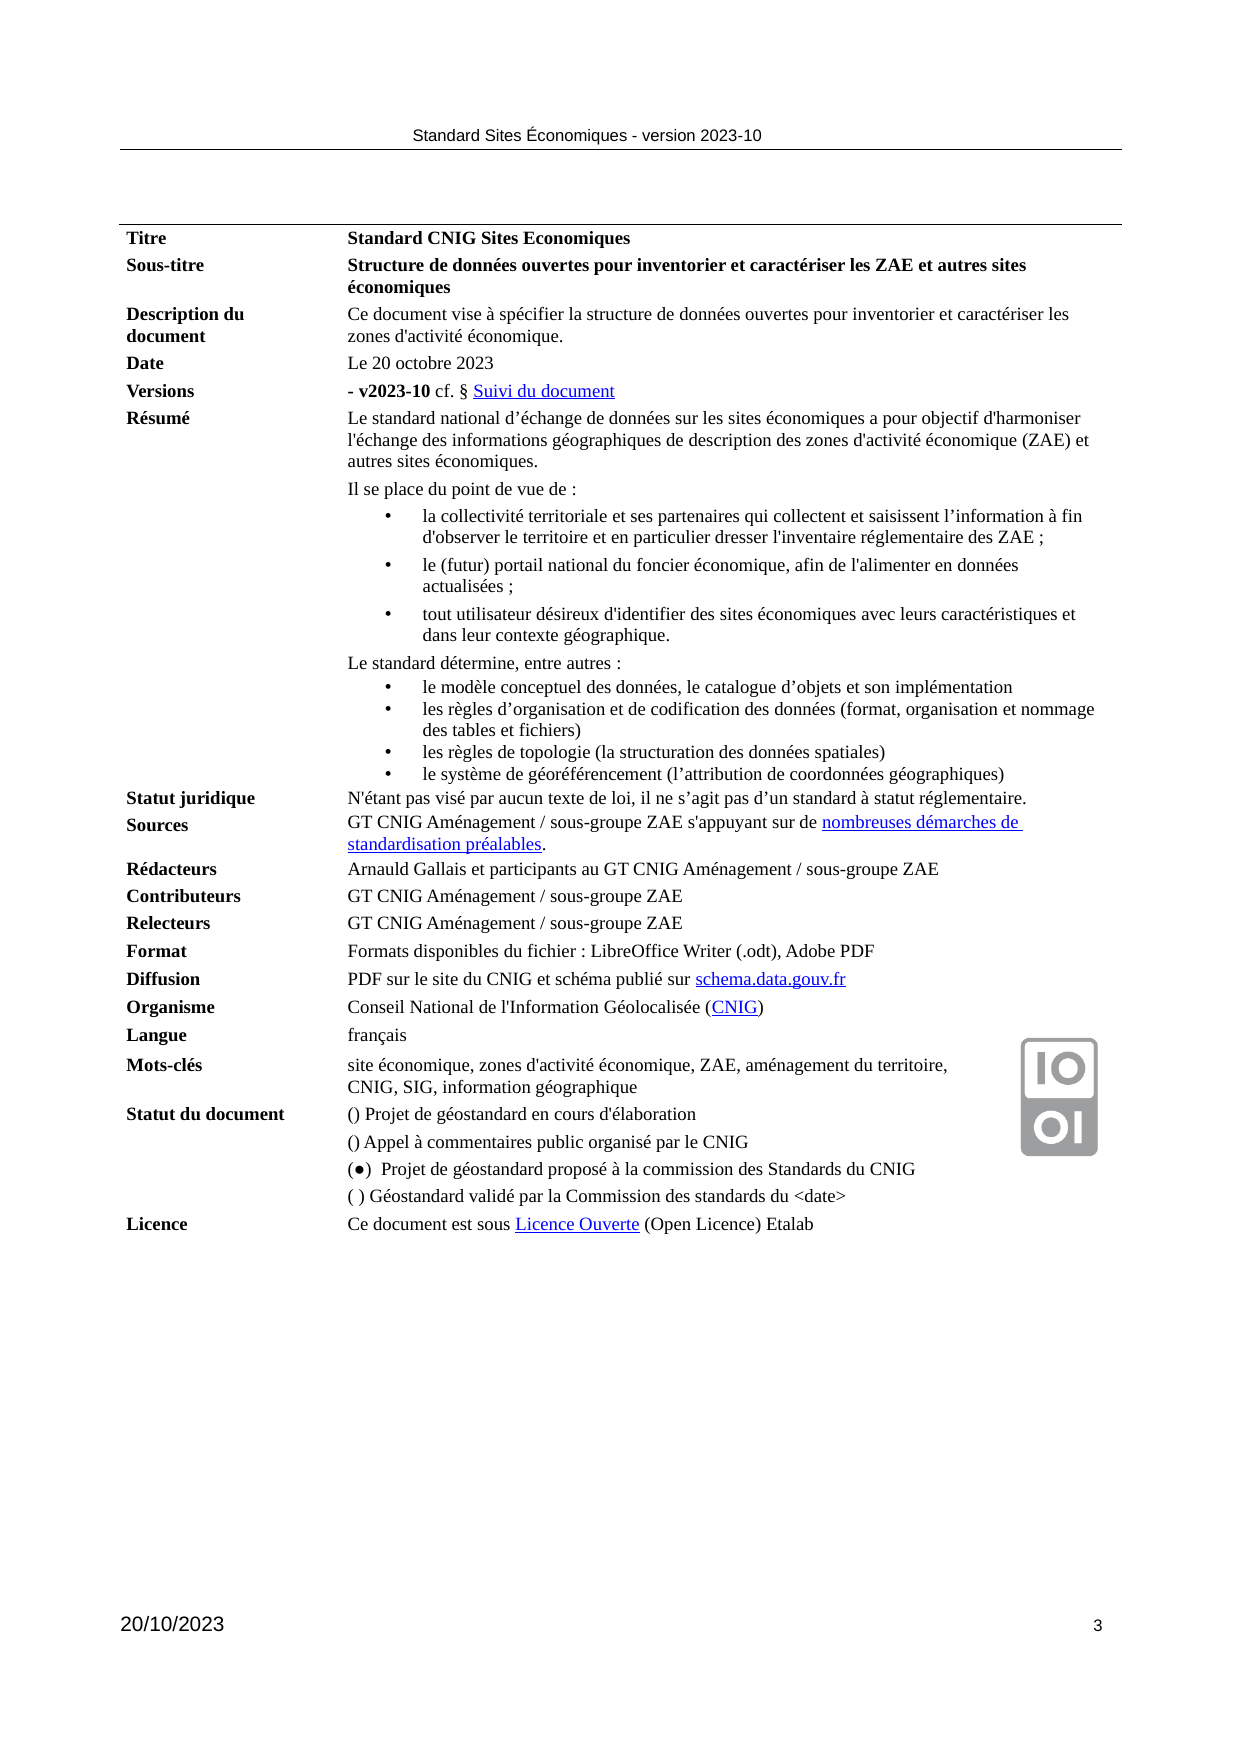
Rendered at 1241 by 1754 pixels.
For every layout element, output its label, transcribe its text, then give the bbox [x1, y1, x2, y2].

table_cell Diffusion [119, 965, 340, 993]
table_cell site économique, zones d'activité économique, ZAE, aménagement du territoire, CNIG, SIG, information géographique [340, 1051, 992, 1100]
table_cell Date [119, 349, 340, 377]
table_cell Sources [119, 811, 340, 854]
table_cell Ce document vise à spécifier la structure de données ouvertes pour inventorier et caractériser les zones d'activité économique. [340, 300, 1122, 349]
table_cell [993, 993, 1122, 1237]
table_cell Mots-clés [119, 1051, 340, 1100]
table_cell Le 20 octobre 2023 [340, 349, 1122, 377]
table_header Standard CNIG Sites Economiques [340, 225, 1122, 251]
table_cell N'étant pas visé par aucun texte de loi, il ne s’agit pas d’un standard à statut réglementaire. [340, 784, 1122, 811]
table_cell français [340, 1021, 992, 1051]
table_cell Structure de données ouvertes pour inventorier et caractériser les ZAE et autres sites économiques [340, 251, 1122, 300]
table_cell Statut du document [119, 1100, 340, 1210]
table_cell Rédacteurs [119, 855, 340, 882]
table_cell Relecteurs [119, 909, 340, 937]
table_header Titre [119, 225, 340, 251]
table_cell Versions [119, 377, 340, 404]
table_cell Format [119, 937, 340, 964]
table_cell Le standard national d’échange de données sur les sites économiques a pour objectif d'harmoniser l'échange des informations géographiques de description des zones d'activité économique (ZAE) et autres sites économiques. Il se place du point de vue de : la collectivité territoriale et ses partenaires qui collectent et saisissent l’information à fin d'observer le territoire et en particulier dresser l'inventaire réglementaire des ZAE ; le (futur) portail national du foncier économique, afin de l'alimenter en données actualisées ; tout utilisateur désireux d'identifier des sites économiques avec leurs caractéristiques et dans leur contexte géographique. Le standard détermine, entre autres : le modèle conceptuel des données, le catalogue d’objets et son implémentation les règles d’organisation et de codification des données (format, organisation et nommage des tables et fichiers) les règles de topologie (la structuration des données spatiales) le système de géoréférencement (l’attribution de coordonnées géographiques) [340, 404, 1122, 784]
table_cell Langue [119, 1021, 340, 1051]
table_cell GT CNIG Aménagement / sous-groupe ZAE [340, 909, 1122, 937]
table_cell Arnauld Gallais et participants au GT CNIG Aménagement / sous-groupe ZAE [340, 855, 1122, 882]
table_cell - v2023-10 cf. § Suivi du document [340, 377, 1122, 404]
picture [1018, 1035, 1101, 1159]
table_cell Licence [119, 1210, 340, 1237]
table_cell PDF sur le site du CNIG et schéma publié sur schema.data.gouv.fr [340, 965, 1122, 993]
table_cell Ce document est sous Licence Ouverte (Open Licence) Etalab [340, 1210, 992, 1237]
table_cell Description du document [119, 300, 340, 349]
table_cell Résumé [119, 404, 340, 784]
table_cell GT CNIG Aménagement / sous-groupe ZAE s'appuyant sur de nombreuses démarches de standardisation préalables. [340, 811, 1122, 854]
table_cell GT CNIG Aménagement / sous-groupe ZAE [340, 882, 1122, 909]
table_cell Contributeurs [119, 882, 340, 909]
table_cell Formats disponibles du fichier : LibreOffice Writer (.odt), Adobe PDF [340, 937, 1122, 964]
table_cell Statut juridique [119, 784, 340, 811]
table_cell Conseil National de l'Information Géolocalisée (CNIG) [340, 993, 992, 1021]
table_cell Sous-titre [119, 251, 340, 300]
table_cell Organisme [119, 993, 340, 1021]
table_cell () Projet de géostandard en cours d'élaboration () Appel à commentaires public organisé par le CNIG (●) Projet de géostandard proposé à la commission des Standards du CNIG ( ) Géostandard validé par la Commission des standards du <date> [340, 1100, 992, 1210]
